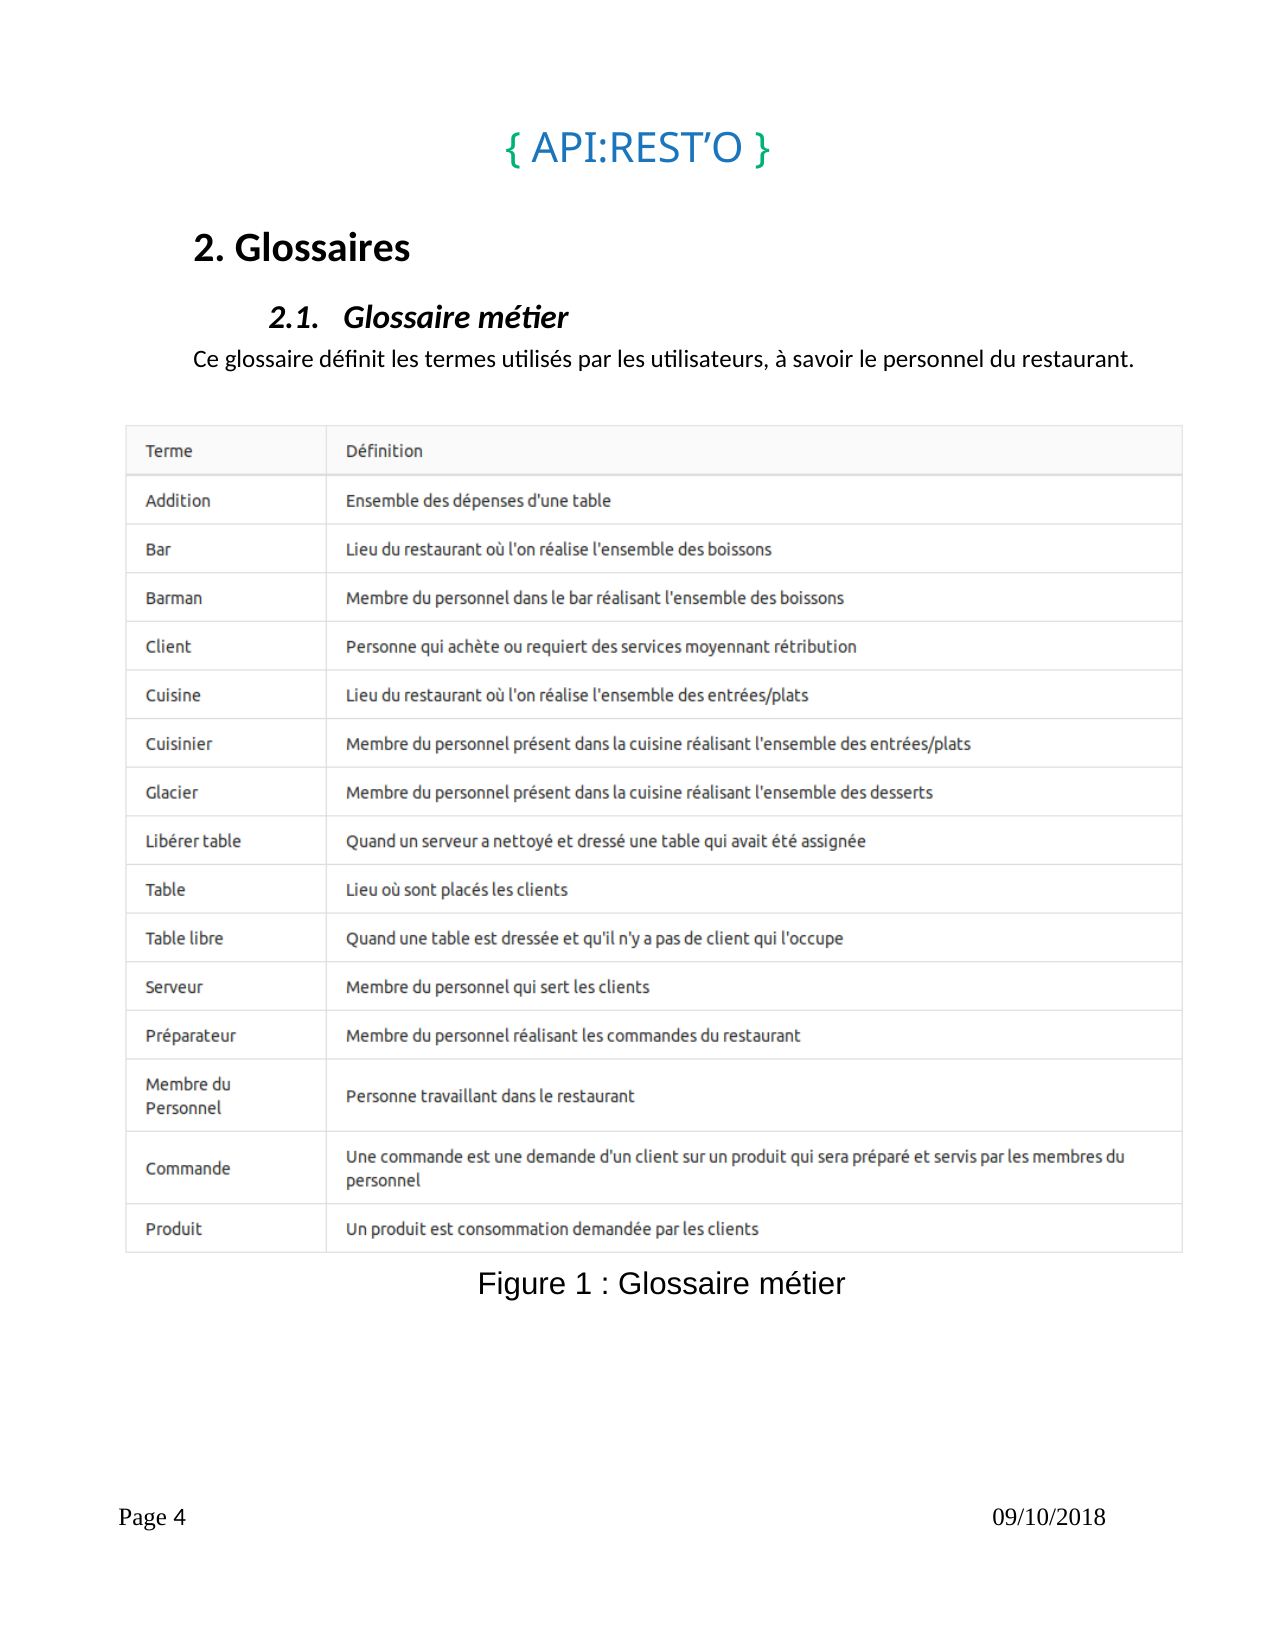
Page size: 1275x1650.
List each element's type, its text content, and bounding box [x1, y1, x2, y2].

text Ce glossaire définit les termes utilisés par les utilisateurs, à savoir le personnel du restaurant. [118, 343, 1157, 374]
picture [117, 418, 1196, 1266]
subtitle 2.1. Glossaire métier [201, 296, 1157, 337]
text Figure 1 : Glossaire métier [166, 1266, 1157, 1301]
text [166, 404, 1157, 418]
subtitle 2. Glossaires [156, 221, 1157, 271]
